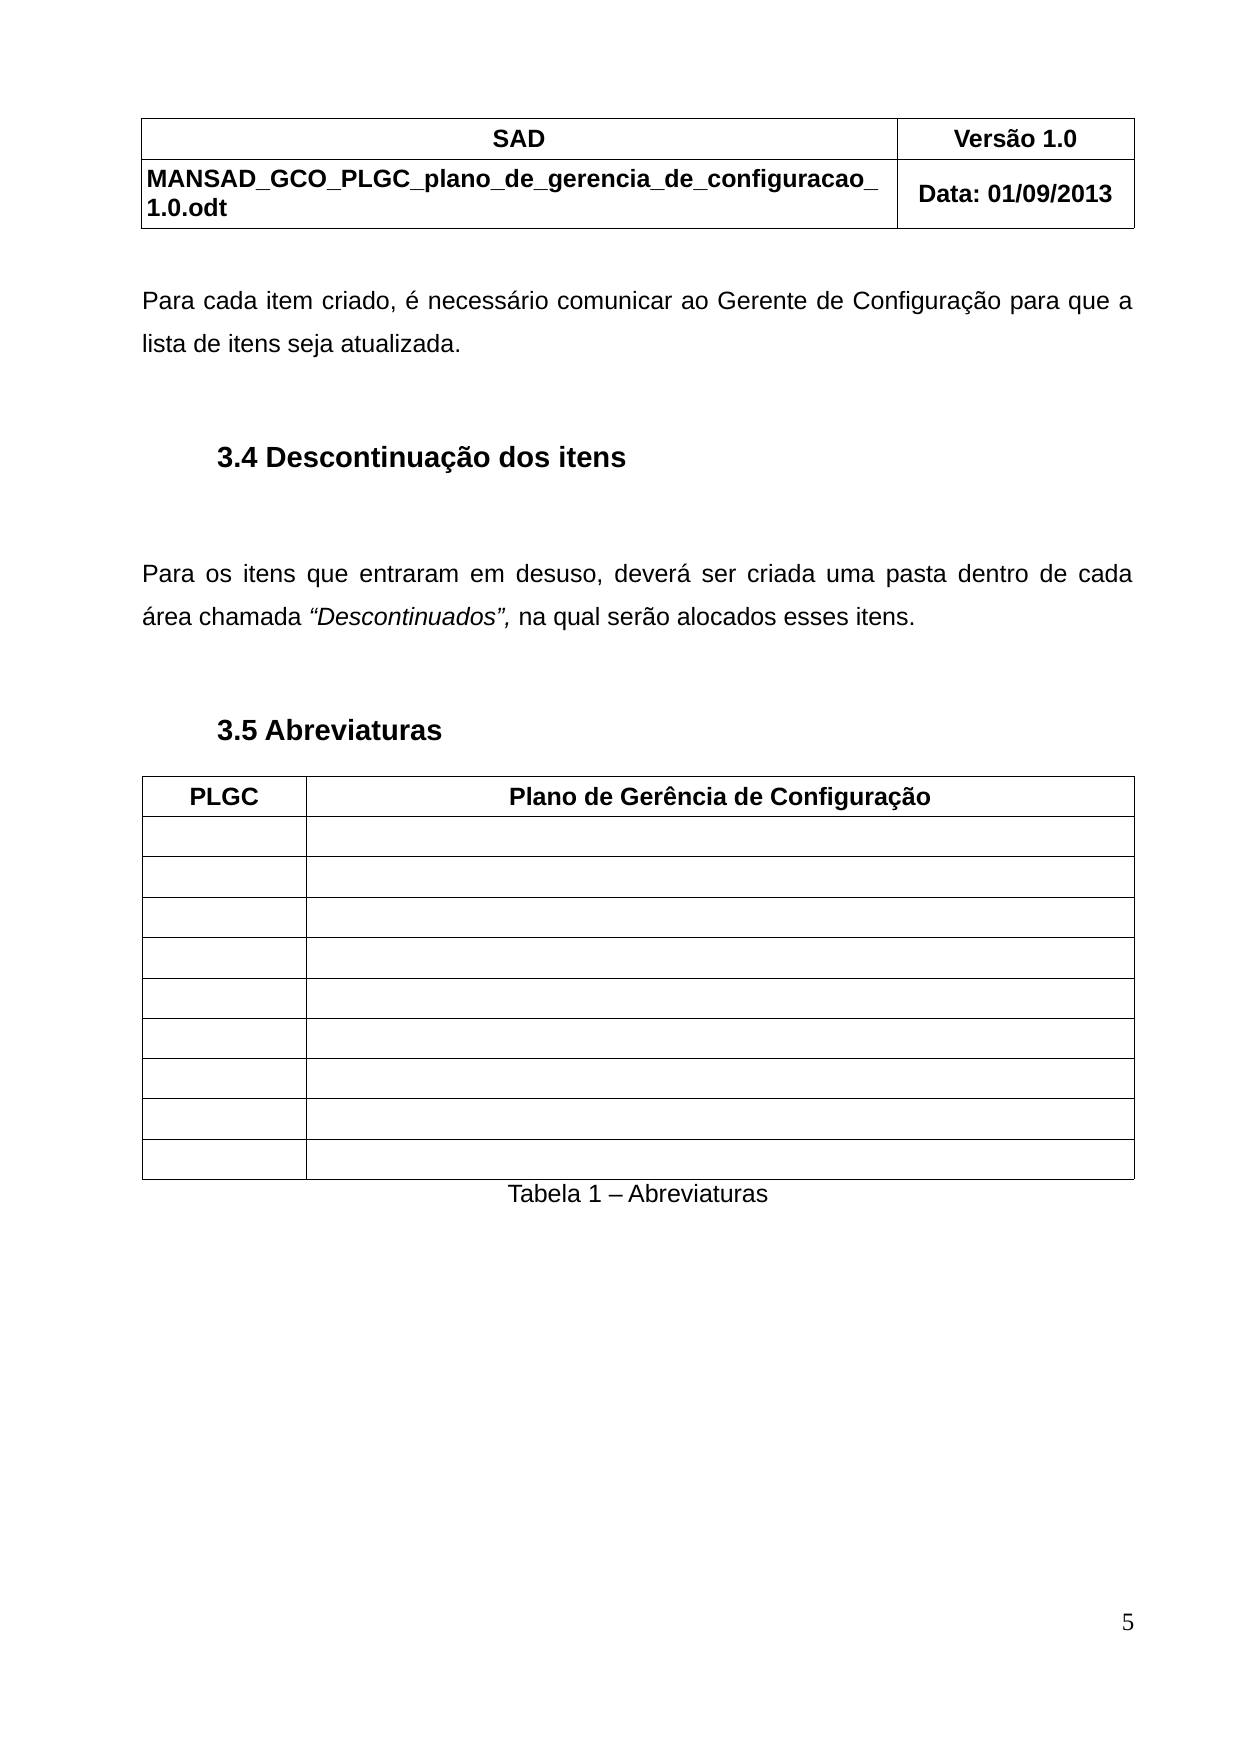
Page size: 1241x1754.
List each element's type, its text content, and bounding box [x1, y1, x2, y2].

table_cell [307, 817, 1134, 856]
table_cell [307, 1099, 1134, 1139]
table_header Plano de Gerência de Configuração [307, 777, 1134, 816]
table_cell [307, 979, 1134, 1018]
table_cell [307, 857, 1134, 897]
text Para cada item criado, é necessário comunicar ao Gerente de Configuração para que a lista de itens seja atualizada. [142, 286, 1134, 358]
text Para os itens que entraram em desuso, deverá ser criada uma pasta dentro de cada área chamada “Descontinuados”, na qual serão alocados esses itens. [142, 559, 1134, 631]
table_cell [307, 938, 1134, 977]
table_cell [143, 1140, 306, 1179]
table_cell [307, 898, 1134, 937]
text Tabela 1 – Abreviaturas [142, 1180, 1134, 1208]
table_cell [143, 1099, 306, 1139]
subtitle 3.5 Abreviaturas [142, 713, 1134, 747]
table_cell [143, 1019, 306, 1058]
table_header PLGC [143, 777, 306, 816]
table_cell [143, 938, 306, 977]
table_cell [143, 1059, 306, 1098]
table_cell [143, 898, 306, 937]
table_cell [143, 817, 306, 856]
table_cell [143, 979, 306, 1018]
table_cell [307, 1059, 1134, 1098]
subtitle 3.4 Descontinuação dos itens [142, 440, 1134, 474]
table_cell [143, 857, 306, 897]
table_cell [307, 1140, 1134, 1179]
table_cell [307, 1019, 1134, 1058]
